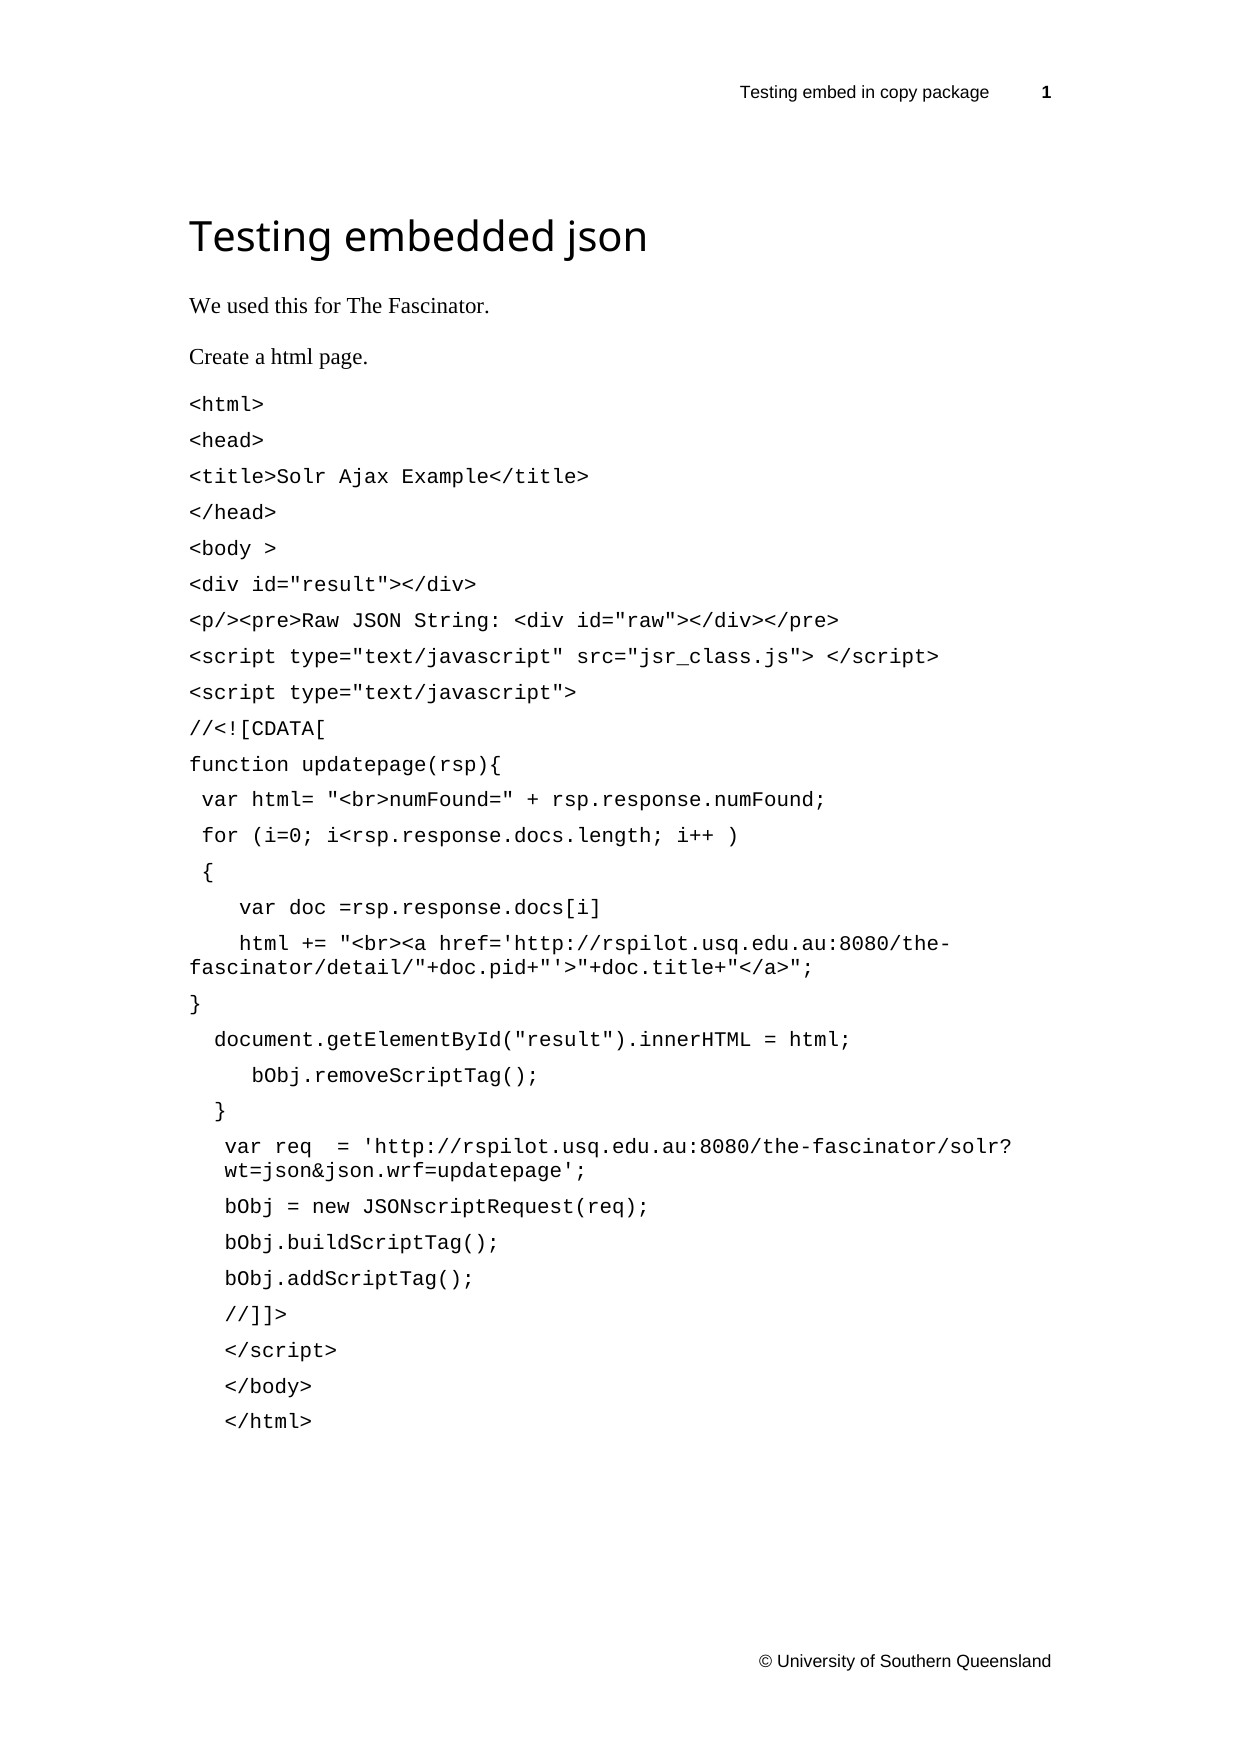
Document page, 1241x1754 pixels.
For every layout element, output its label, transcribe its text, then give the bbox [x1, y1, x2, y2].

text <head> [189, 430, 1051, 454]
text } [189, 993, 1051, 1016]
text <title>Solr Ajax Example</title> [189, 466, 1051, 490]
text <body > [189, 538, 1051, 562]
text for (i=0; i<rsp.response.docs.length; i++ ) [189, 826, 1051, 849]
text var html= "<br>numFound=" + rsp.response.numFound; [189, 789, 1051, 813]
text bObj.buildScriptTag(); [224, 1232, 1051, 1256]
text var doc =rsp.response.docs[i] [189, 897, 1051, 921]
text { [189, 861, 1051, 885]
text </head> [189, 502, 1051, 526]
text bObj.removeScriptTag(); [189, 1065, 1051, 1088]
text bObj = new JSONscriptRequest(req); [224, 1196, 1051, 1219]
text Create a html page. [189, 344, 1051, 369]
text <script type="text/javascript" src="jsr_class.js"> </script> [189, 646, 1051, 669]
text <script type="text/javascript"> [189, 682, 1051, 705]
text //<![CDATA[ [189, 718, 1051, 741]
text <html> [189, 394, 1051, 418]
title Testing embedded json [189, 207, 1051, 264]
text </script> [224, 1340, 1051, 1363]
text html += "<br><a href='http://rspilot.usq.edu.au:8080/the-fascinator/detail/"+doc.pid+"'>"+doc.title+"</a>"; [189, 933, 1051, 980]
text var req = 'http://rspilot.usq.edu.au:8080/the-fascinator/solr?wt=json&json.wrf=updatepage'; [224, 1137, 1051, 1184]
text We used this for The Fascinator. [189, 293, 1051, 319]
text } [189, 1101, 1051, 1124]
text </body> [224, 1376, 1051, 1399]
text <p/><pre>Raw JSON String: <div id="raw"></div></pre> [189, 610, 1051, 633]
text document.getElementById("result").innerHTML = html; [189, 1029, 1051, 1052]
text bObj.addScriptTag(); [224, 1268, 1051, 1291]
text </html> [224, 1412, 1051, 1435]
text //]]> [224, 1304, 1051, 1327]
text function updatepage(rsp){ [189, 754, 1051, 777]
text <div id="result"></div> [189, 574, 1051, 597]
